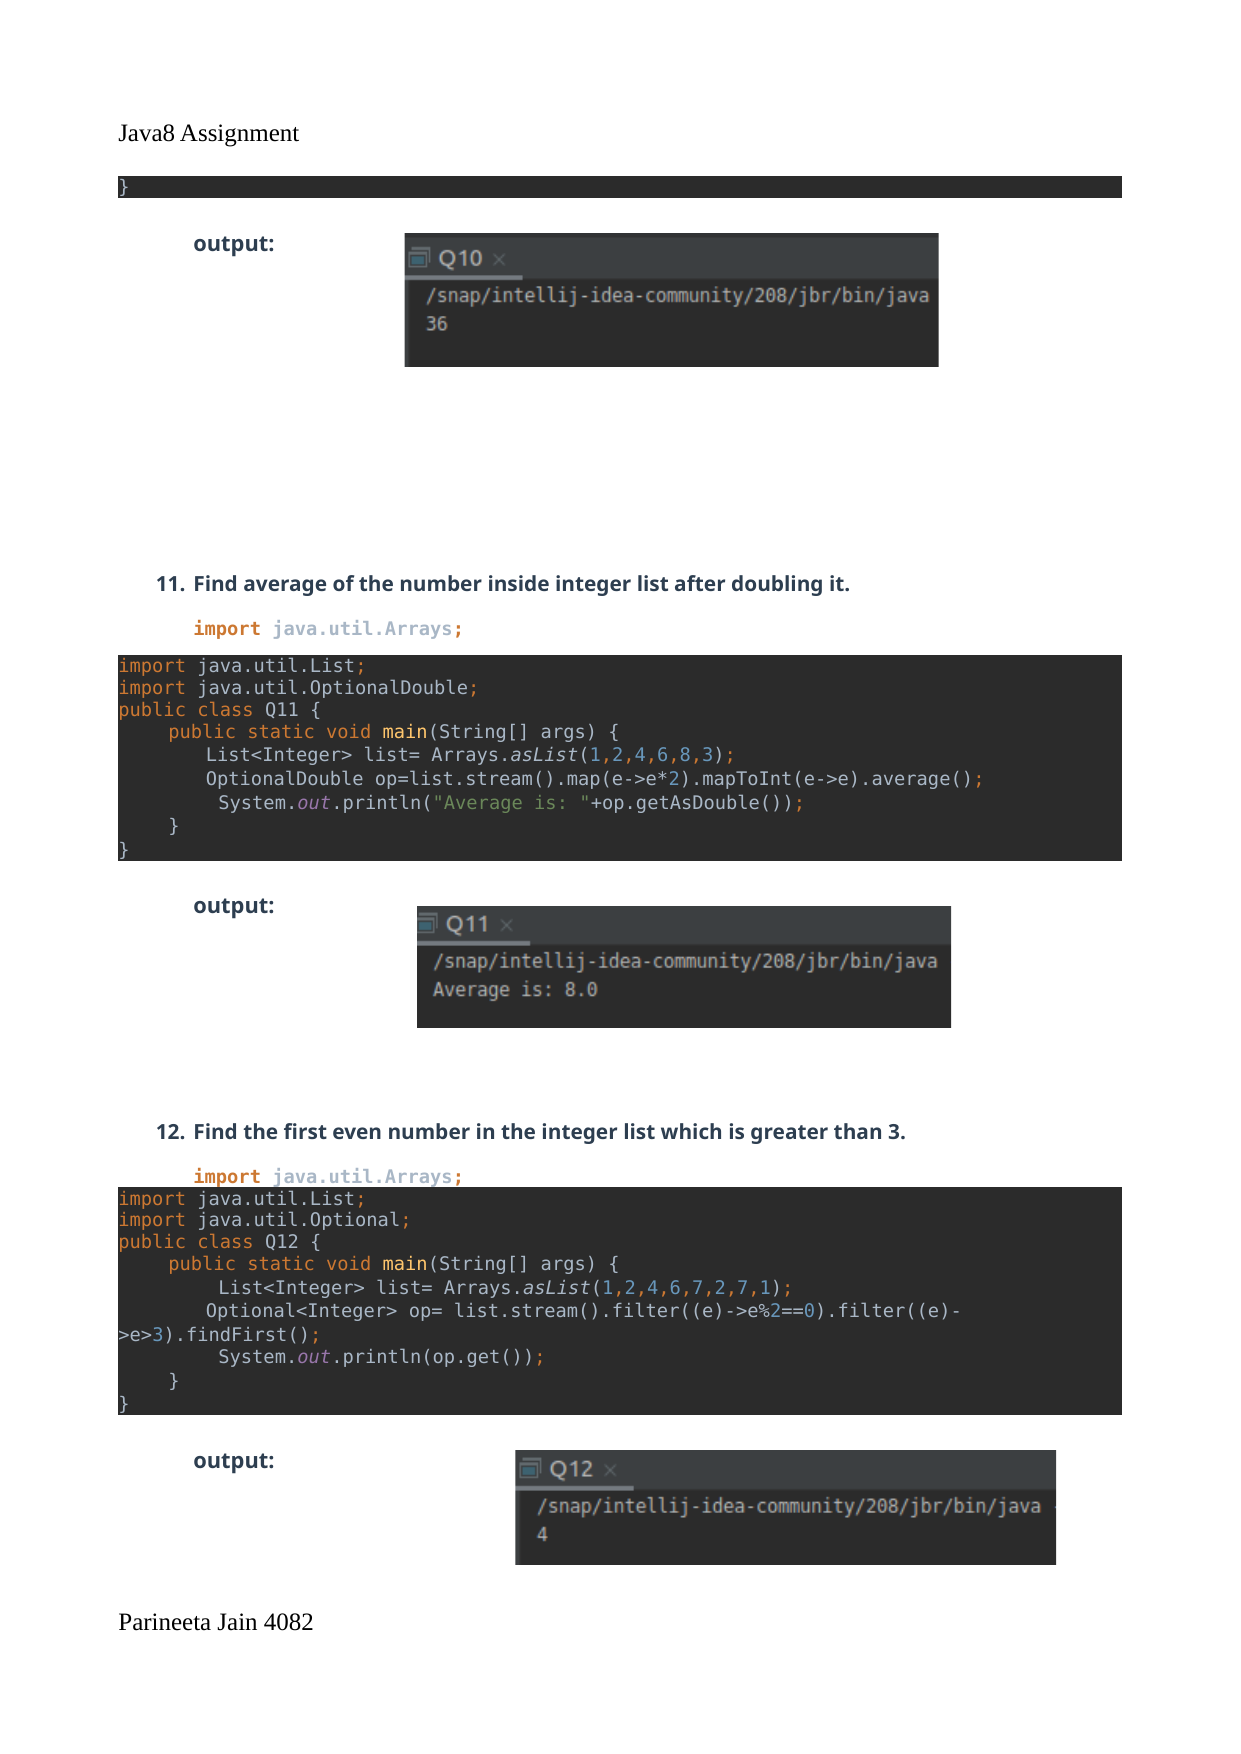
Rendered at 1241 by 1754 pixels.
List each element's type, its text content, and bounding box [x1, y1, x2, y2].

text import java.util.Optional; [118, 1209, 1122, 1231]
picture [515, 1450, 1057, 1565]
text List<Integer> list= Arrays.asList(1,2,4,6,8,3); [118, 744, 1122, 768]
text OptionalDouble op=list.stream().map(e->e*2).mapToInt(e->e).average(); [118, 768, 1122, 792]
list output: [156, 890, 1122, 920]
list output: [156, 228, 1122, 257]
list Find the first even number in the integer list which is greater than 3. [156, 1117, 1122, 1146]
list import java.util.Arrays; [156, 1166, 1122, 1187]
text import java.util.List; [118, 655, 1122, 677]
list output: [156, 1444, 1122, 1474]
list Find average of the number inside integer list after doubling it. [156, 569, 1122, 598]
text } [118, 815, 1122, 839]
text public static void main(String[] args) { [118, 1253, 1122, 1277]
text } [118, 176, 1122, 198]
text public class Q12 { [118, 1231, 1122, 1253]
text List<Integer> list= Arrays.asList(1,2,4,6,7,2,7,1); [118, 1277, 1122, 1300]
text Optional<Integer> op= list.stream().filter((e)->e%2==0).filter((e)->e>3).findFirst(); [118, 1300, 1122, 1346]
text System.out.println(op.get()); [118, 1346, 1122, 1369]
text } [118, 1393, 1122, 1415]
text import java.util.OptionalDouble; [118, 677, 1122, 699]
text } [118, 1369, 1122, 1393]
text import java.util.List; [118, 1187, 1122, 1209]
text public static void main(String[] args) { [118, 721, 1122, 744]
list import java.util.Arrays; [156, 618, 1122, 639]
text } [118, 839, 1122, 861]
text System.out.println("Average is: "+op.getAsDouble()); [118, 792, 1122, 815]
picture [417, 906, 952, 1028]
picture [404, 233, 939, 367]
text public class Q11 { [118, 699, 1122, 721]
